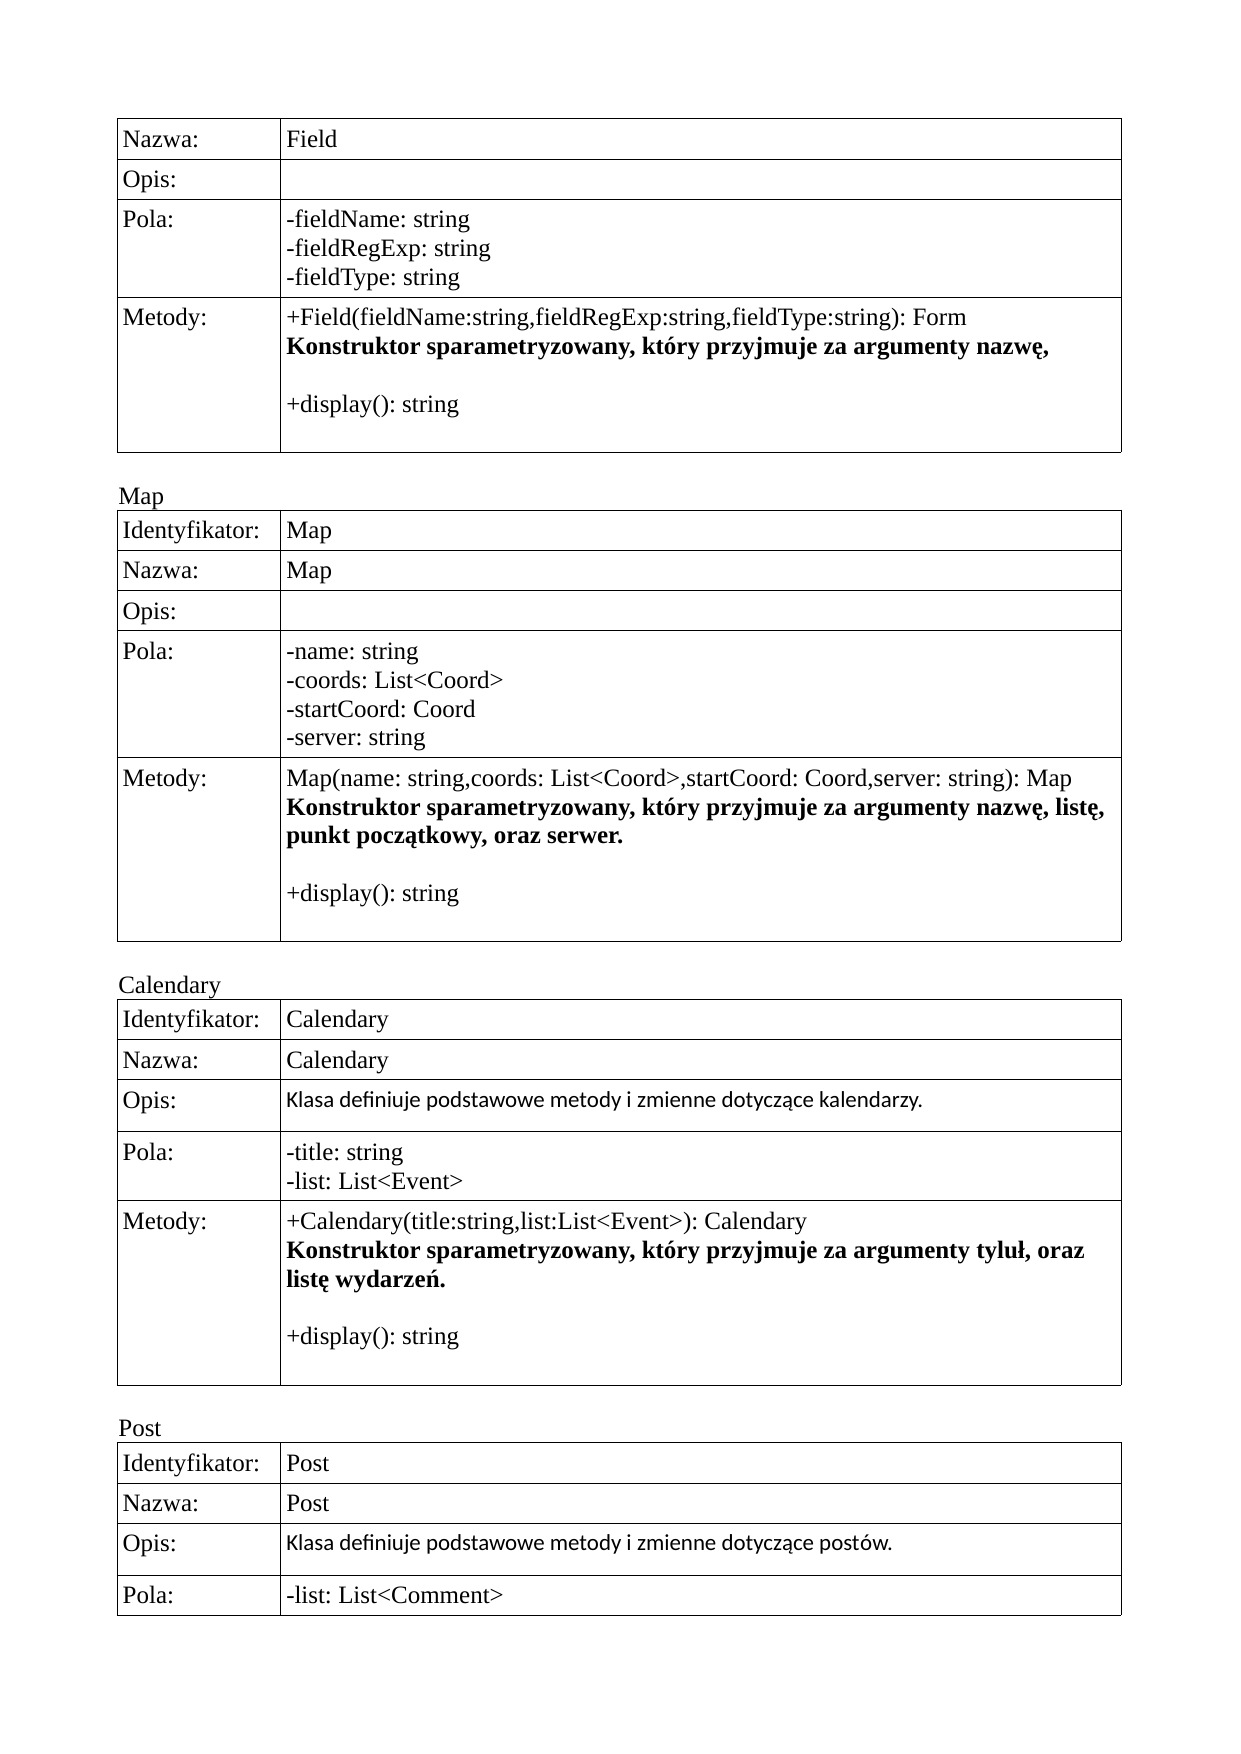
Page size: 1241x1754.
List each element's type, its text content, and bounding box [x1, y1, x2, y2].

table_header Identyfikator: [118, 1443, 280, 1482]
table_cell Metody: [118, 1201, 280, 1384]
table_cell -name: string -coords: List<Coord> -startCoord: Coord -server: string [281, 631, 1121, 757]
table_cell Map(name: string,coords: List<Coord>,startCoord: Coord,server: string): Map Konstruktor sparametryzowany, który przyjmuje za argumenty nazwę, listę, punkt początkowy, oraz serwer. +display(): string [281, 758, 1121, 941]
table_cell -title: string -list: List<Event> [281, 1132, 1121, 1200]
table_cell Metody: [118, 298, 280, 452]
table_cell -fieldName: string -fieldRegExp: string -fieldType: string [281, 200, 1121, 297]
table_cell Field [281, 119, 1121, 158]
text Map [118, 481, 1122, 509]
table_header Post [281, 1443, 1121, 1482]
table_header Identyfikator: [118, 1000, 280, 1039]
table_cell Opis: [118, 160, 280, 199]
table_cell [281, 591, 1121, 630]
table_cell Nazwa: [118, 119, 280, 158]
table_cell Nazwa: [118, 1484, 280, 1523]
table_cell Pola: [118, 1576, 280, 1615]
table_cell Map [281, 551, 1121, 590]
table_cell Nazwa: [118, 1040, 280, 1079]
table_cell -list: List<Comment> [281, 1576, 1121, 1615]
table_cell Opis: [118, 591, 280, 630]
table_cell [281, 160, 1121, 199]
table_cell Nazwa: [118, 551, 280, 590]
table_header Identyfikator: [118, 511, 280, 550]
text Calendary [118, 970, 1122, 999]
table_cell Pola: [118, 200, 280, 297]
table_cell +Calendary(title:string,list:List<Event>): Calendary Konstruktor sparametryzowany, który przyjmuje za argumenty tyluł, oraz listę wydarzeń. +display(): string [281, 1201, 1121, 1384]
table_header Calendary [281, 1000, 1121, 1039]
table_cell Opis: [118, 1080, 280, 1131]
table_cell Klasa definiuje podstawowe metody i zmienne dotyczące postów. [281, 1524, 1121, 1575]
table_header Map [281, 511, 1121, 550]
table_cell Pola: [118, 1132, 280, 1200]
table_cell Opis: [118, 1524, 280, 1575]
table_cell Pola: [118, 631, 280, 757]
table_cell Post [281, 1484, 1121, 1523]
table_cell Klasa definiuje podstawowe metody i zmienne dotyczące kalendarzy. [281, 1080, 1121, 1131]
table_cell Metody: [118, 758, 280, 941]
table_cell +Field(fieldName:string,fieldRegExp:string,fieldType:string): Form Konstruktor sparametryzowany, który przyjmuje za argumenty nazwę, +display(): string [281, 298, 1121, 452]
table_cell Calendary [281, 1040, 1121, 1079]
text Post [118, 1413, 1122, 1442]
